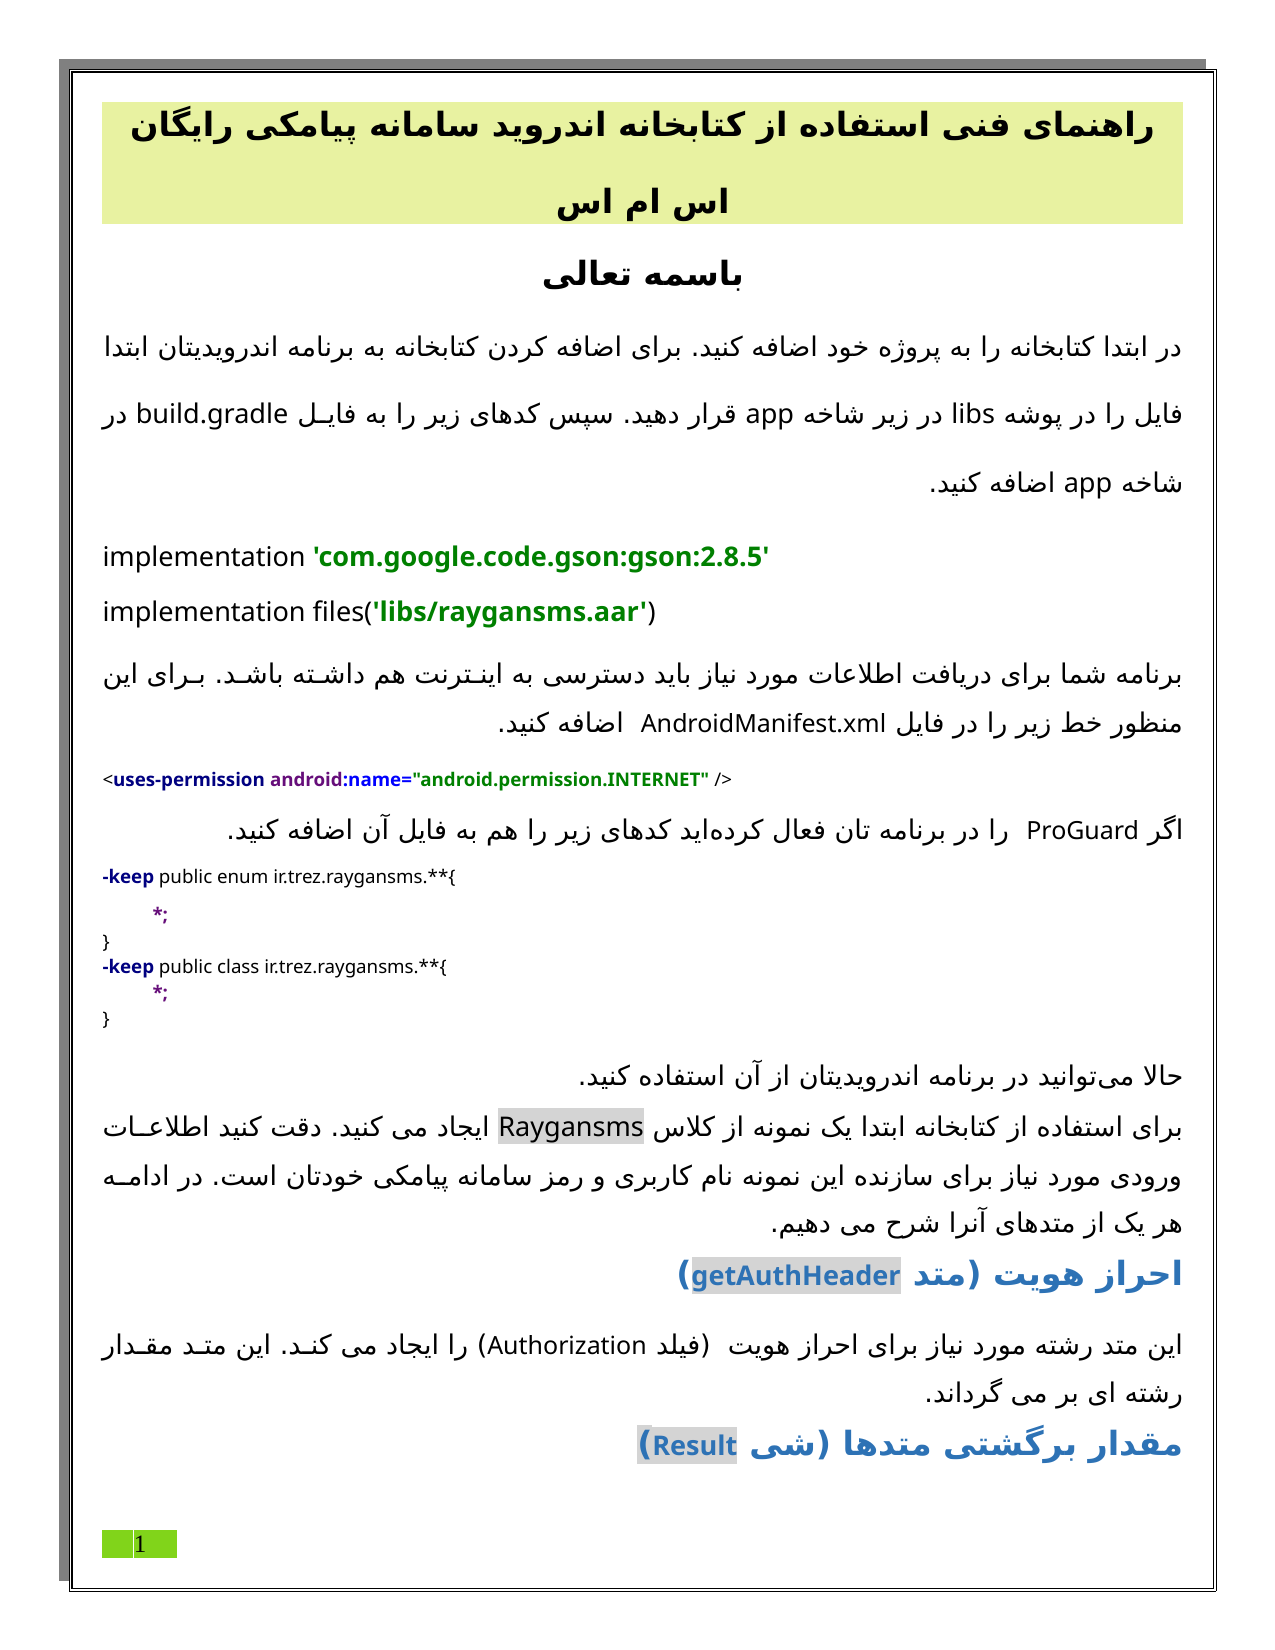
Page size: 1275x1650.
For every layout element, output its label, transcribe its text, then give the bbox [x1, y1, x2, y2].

text در ابتدا کتابخانه را به پروژه خود اضافه کنید. برای اضافه کردن کتابخانه به برنامه اندرویدیتان ابتدا فایل را در پوشه libs در زیر شاخه app قرار دهید. سپس کدهای زیر را به فایل build.gradle در شاخه app اضافه کنید. [102, 332, 1183, 500]
text این متد رشته مورد نیاز برای احراز هویت (فیلد Authorization) را ایجاد می کند. این متد مقدار رشته ای بر می گرداند. [102, 1328, 1183, 1409]
text *; [102, 902, 1183, 928]
text } [102, 928, 1183, 953]
text باسمه تعالی [102, 254, 1183, 293]
text حالا می‌توانید در برنامه اندرویدیتان از آن استفاده کنید. [102, 1060, 1183, 1092]
text implementation files('libs/raygansms.aar') [102, 592, 1183, 629]
text احراز هویت (متد getAuthHeader) [102, 1255, 1183, 1294]
text <uses-permission android:name="android.permission.INTERNET" /> [102, 757, 1183, 794]
text } [102, 1005, 1183, 1031]
text -keep public enum ir.trez.raygansms.**{ [102, 863, 1183, 889]
text implementation 'com.google.code.gson:gson:2.8.5' [102, 537, 1183, 574]
text برای استفاده از کتابخانه ابتدا یک نمونه از کلاس Raygansms ایجاد می کنید. دقت کنید اطلاعات ورودی مورد نیاز برای سازنده این نمونه نام کاربری و رمز سامانه پیامکی خودتان است. در ادامه هر یک از متدهای آنرا شرح می دهیم. [102, 1108, 1183, 1239]
text اگر ProGuard را در برنامه تان فعال کرده‌اید کدهای زیر را هم به فایل آن اضافه کنید. [102, 812, 1183, 846]
text *; [102, 979, 1183, 1005]
text مقدار برگشتی متدها (شی Result) [102, 1425, 1183, 1464]
text -keep public class ir.trez.raygansms.**{ [102, 953, 1183, 979]
text برنامه شما برای دریافت اطلاعات مورد نیاز باید دسترسی به اینترنت هم داشته باشد. برای این منظور خط زیر را در فایل AndroidManifest.xml اضافه کنید. [102, 659, 1183, 740]
